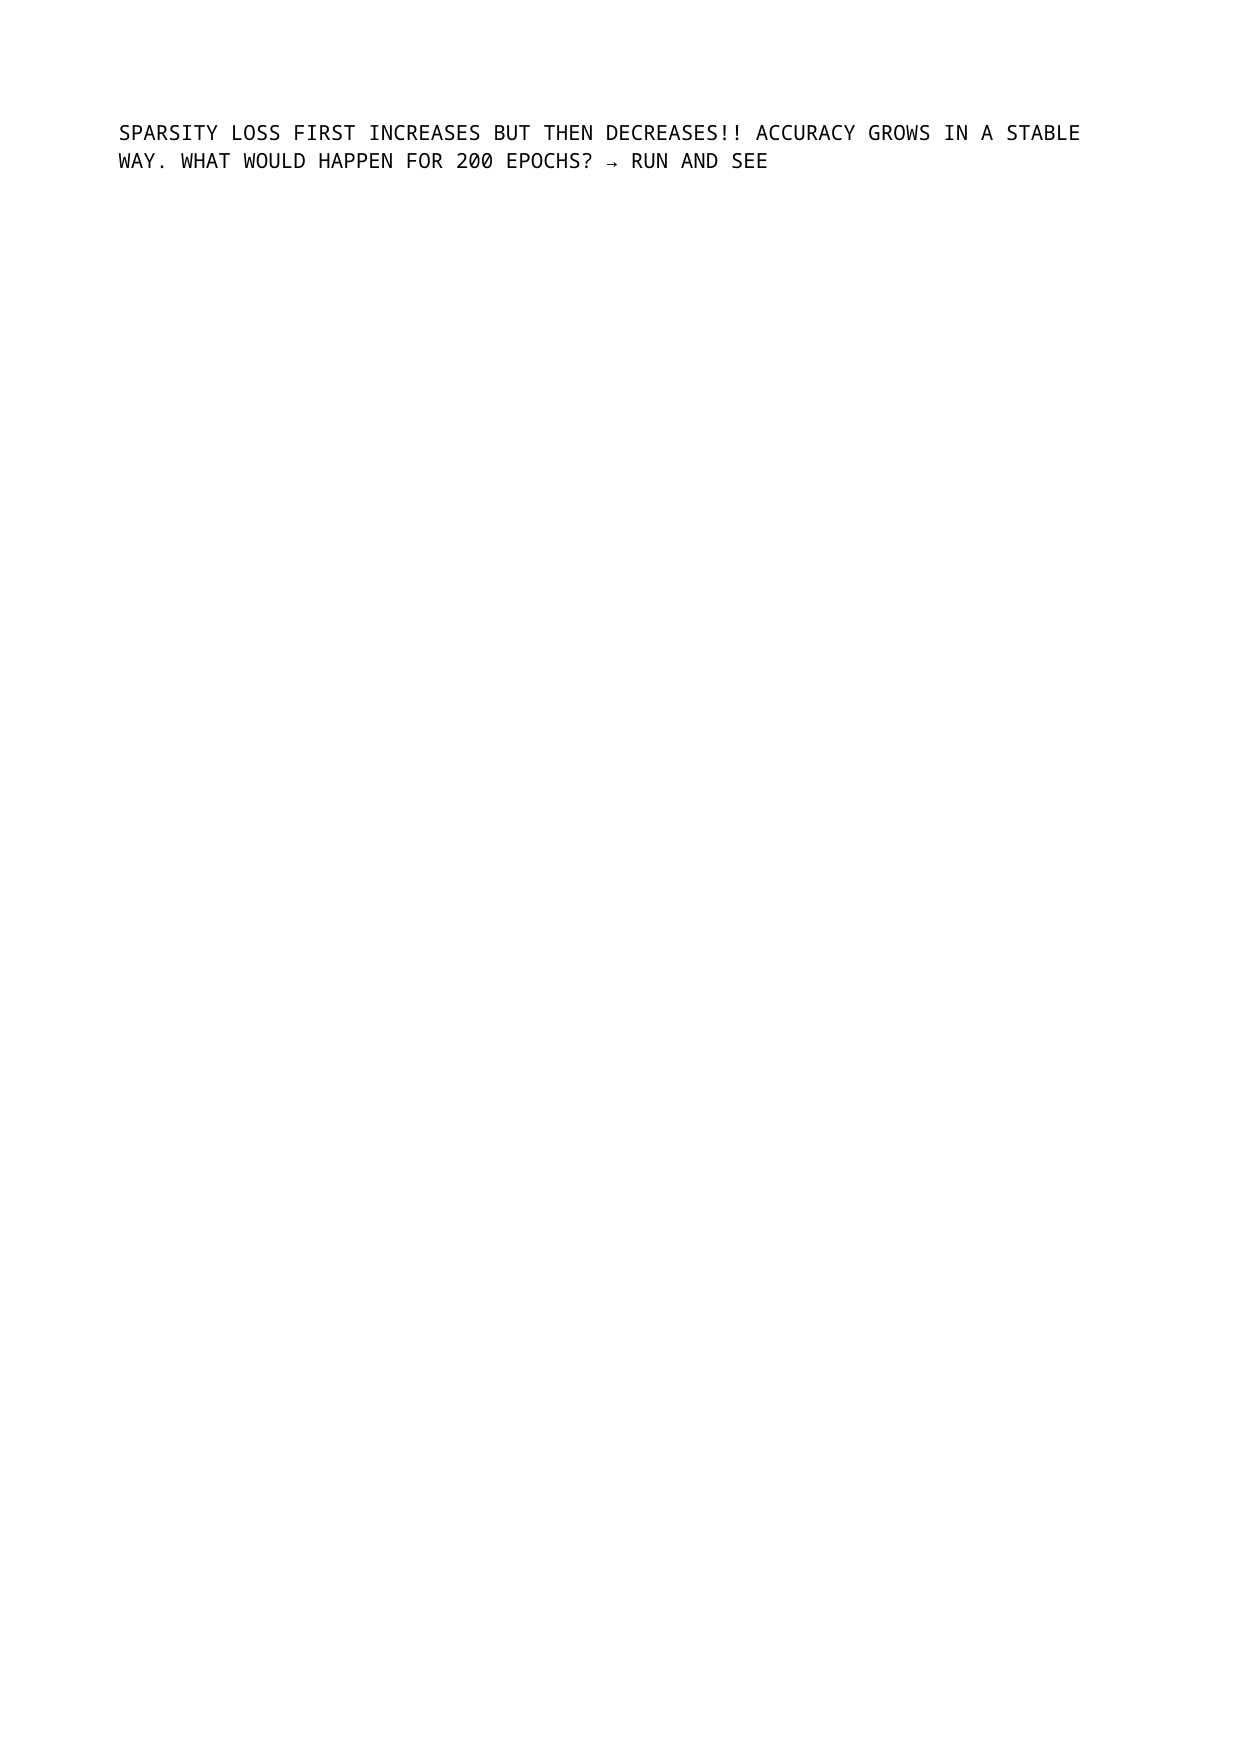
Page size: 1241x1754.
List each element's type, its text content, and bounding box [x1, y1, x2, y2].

text SPARSITY LOSS FIRST INCREASES BUT THEN DECREASES!! ACCURACY GROWS IN A STABLE WAY. WHAT WOULD HAPPEN FOR 200 EPOCHS? → RUN AND SEE [118, 118, 1122, 175]
